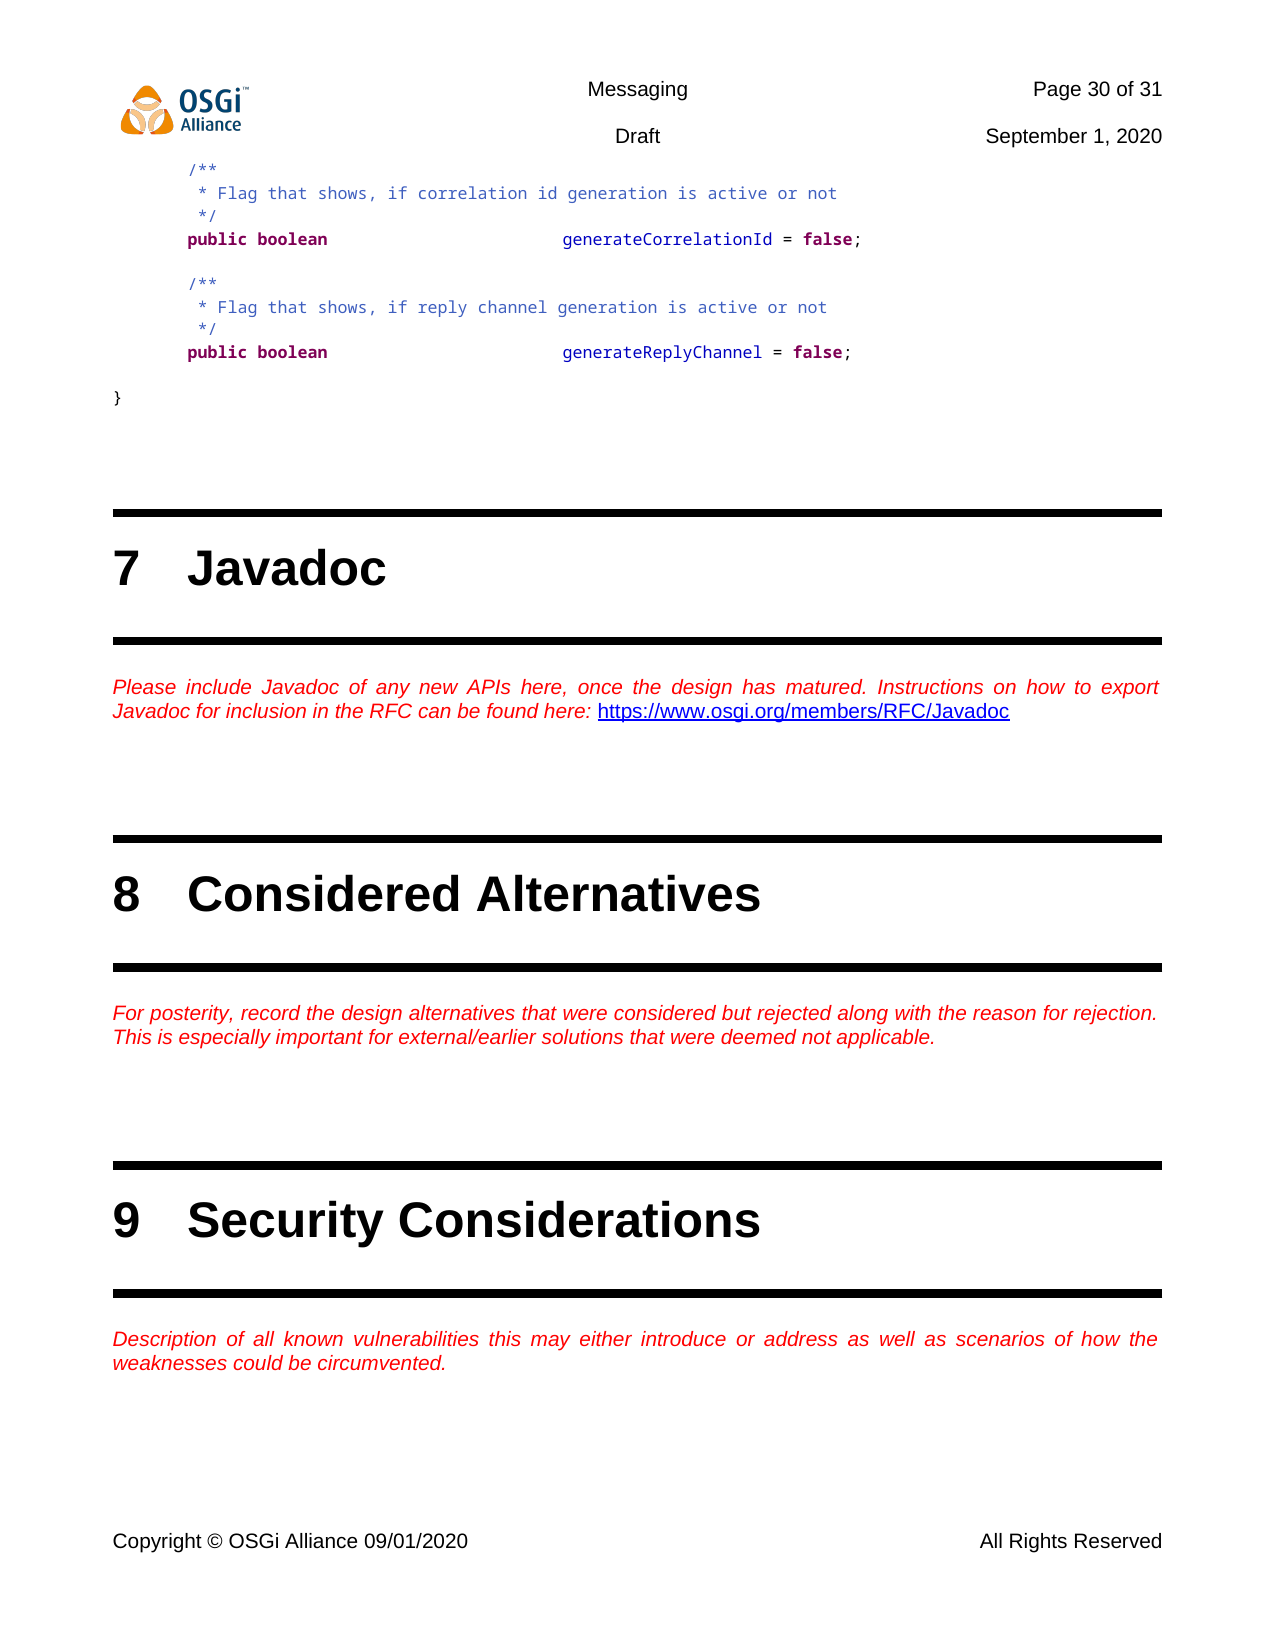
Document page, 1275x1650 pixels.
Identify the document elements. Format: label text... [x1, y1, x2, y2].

text * Flag that shows, if reply channel generation is active or not [112, 295, 1162, 318]
text /** [112, 159, 1162, 182]
text /** [112, 272, 1162, 295]
text For posterity, record the design alternatives that were considered but rejected along with the reason for rejection. This is especially important for external/earlier solutions that were deemed not applicable. [112, 1001, 1162, 1049]
subtitle Security Considerations [112, 1162, 1162, 1298]
text Description of all known vulnerabilities this may either introduce or address as well as scenarios of how the weaknesses could be circumvented. [112, 1327, 1162, 1375]
text */ [112, 204, 1162, 227]
picture [113, 78, 257, 142]
subtitle Considered Alternatives [112, 836, 1162, 972]
text public boolean generateReplyChannel = false; [112, 341, 1162, 363]
text * Flag that shows, if correlation id generation is active or not [112, 182, 1162, 204]
text public boolean generateCorrelationId = false; [112, 227, 1162, 250]
text } [112, 386, 1162, 409]
text */ [112, 318, 1162, 341]
text Please include Javadoc of any new APIs here, once the design has matured. Instructions on how to export Javadoc for inclusion in the RFC can be found here: https://www.osgi.org/members/RFC/Javadoc [112, 674, 1162, 722]
subtitle Javadoc [112, 510, 1162, 645]
